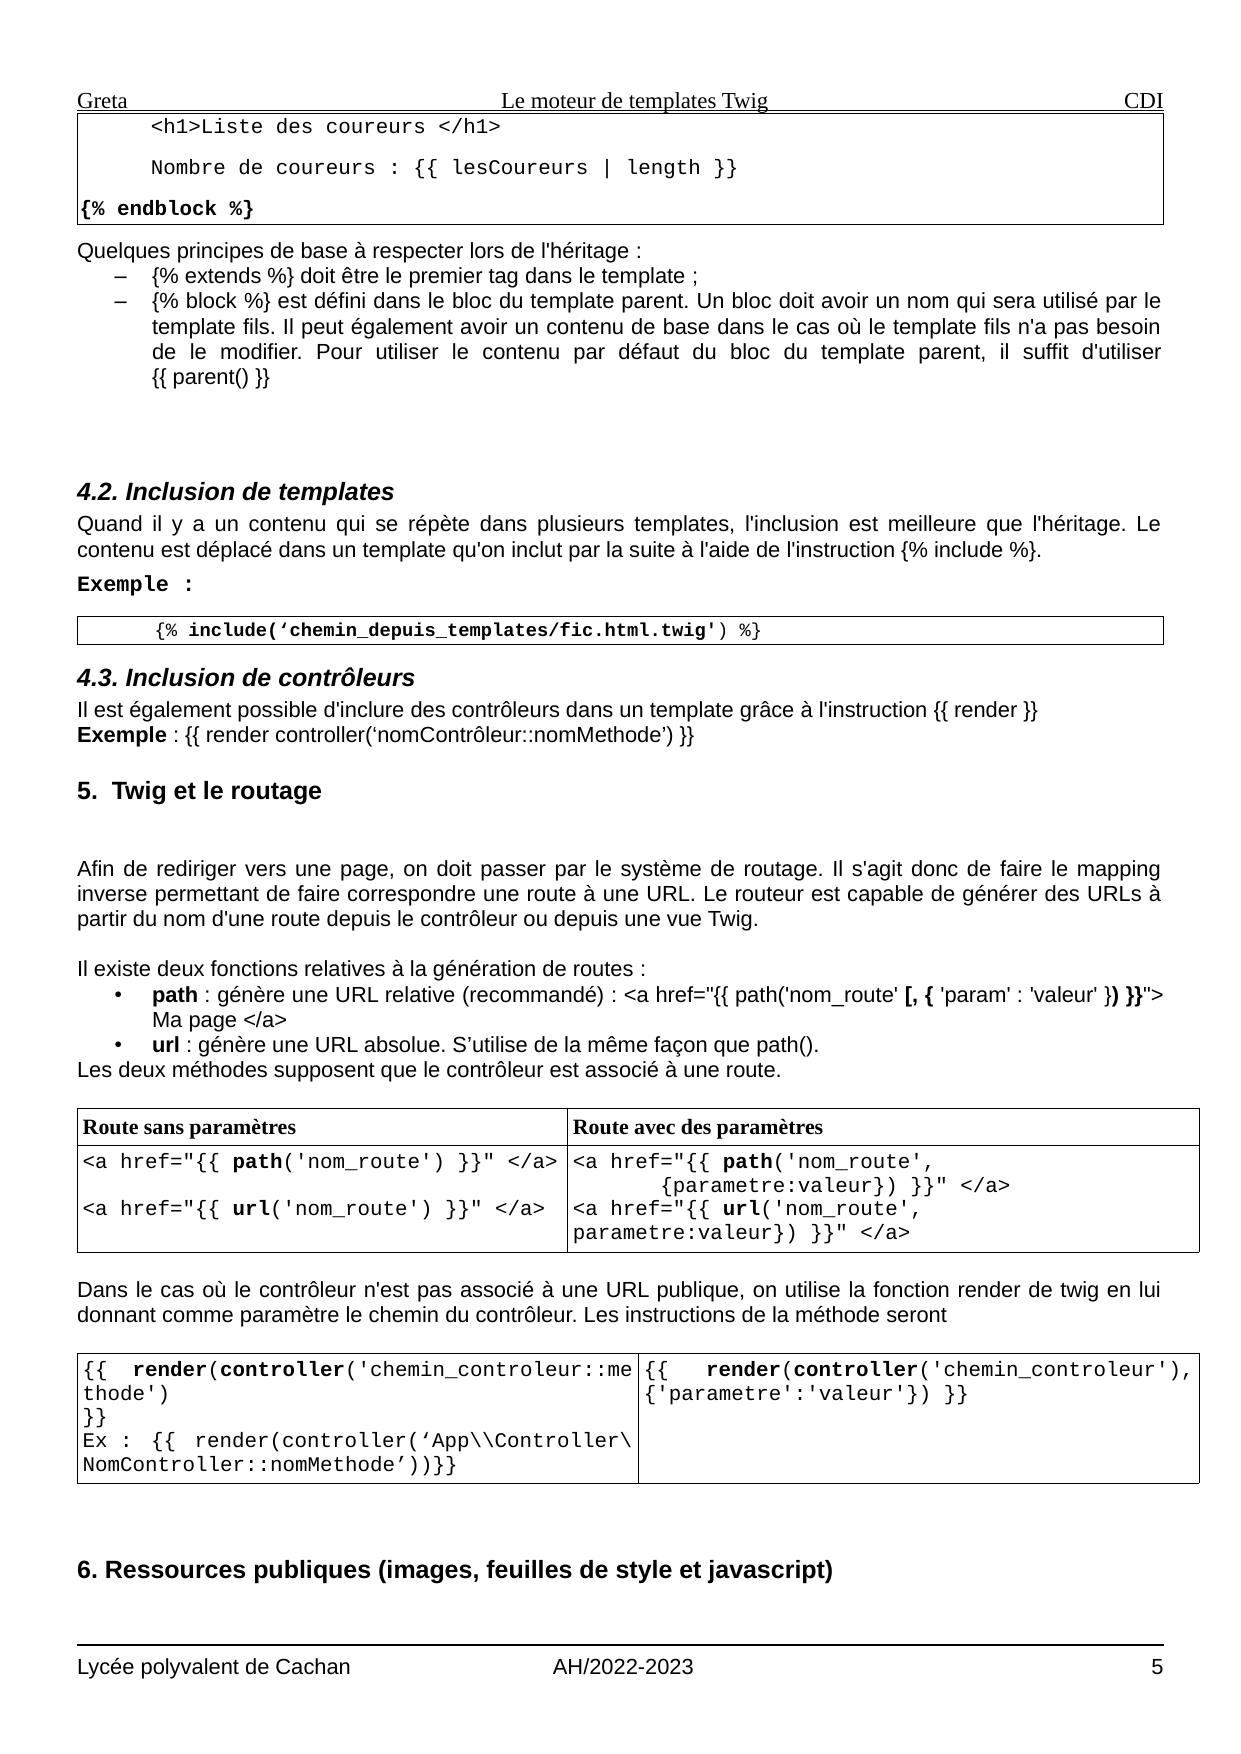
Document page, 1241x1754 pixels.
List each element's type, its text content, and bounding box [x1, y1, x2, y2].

text Afin de rediriger vers une page, on doit passer par le système de routage. Il s'agit donc de faire le mapping inverse permettant de faire correspondre une route à une URL. Le routeur est capable de générer des URLs à partir du nom d'une route depuis le contrôleur ou depuis une vue Twig. [77, 856, 1163, 931]
text {% endblock %} [78, 196, 1163, 224]
table_header Route sans paramètres [78, 1109, 567, 1145]
subtitle 4.2. Inclusion de templates [77, 477, 1163, 505]
text 5. Twig et le routage [77, 776, 1163, 805]
list url : génère une URL absolue. S’utilise de la même façon que path(). [114, 1032, 1163, 1057]
text 6. Ressources publiques (images, feuilles de style et javascript) [77, 1555, 1163, 1584]
text Il est également possible d'inclure des contrôleurs dans un template grâce à l'instruction {{ render }} [77, 697, 1163, 722]
text Exemple : {{ render controller(‘nomContrôleur::nomMethode’) }} [77, 722, 1163, 748]
table_header {{ render(controller('chemin_controleur'), {'parametre':'valeur'}) }} [639, 1354, 1199, 1483]
list {% block %} est défini dans le bloc du template parent. Un bloc doit avoir un nom qui sera utilisé par le template fils. Il peut également avoir un contenu de base dans le cas où le template fils n'a pas besoin de le modifier. Pour utiliser le contenu par défaut du bloc du template parent, il suffit d'utiliser {{ parent() }} [114, 288, 1163, 389]
list path : génère une URL relative (recommandé) : <a href="{{ path('nom_route' [, { 'param' : 'valeur' }) }}"> Ma page </a> [114, 982, 1163, 1032]
text Il existe deux fonctions relatives à la génération de routes : [77, 956, 1163, 982]
text Les deux méthodes supposent que le contrôleur est associé à une route. [77, 1057, 1163, 1082]
subtitle 4.3. Inclusion de contrôleurs [77, 662, 1163, 691]
text Quand il y a un contenu qui se répète dans plusieurs templates, l'inclusion est meilleure que l'héritage. Le contenu est déplacé dans un template qu'on inclut par la suite à l'aide de l'instruction {% include %}. [77, 511, 1163, 562]
table_cell <a href="{{ path('nom_route', {parametre:valeur}) }}" </a> <a href="{{ url('nom_route', parametre:valeur}) }}" </a> [568, 1146, 1199, 1251]
text Nombre de coureurs : {{ lesCoureurs | length }} [78, 154, 1163, 181]
text <h1>Liste des coureurs </h1> [78, 114, 1163, 139]
text Dans le cas où le contrôleur n'est pas associé à une URL publique, on utilise la fonction render de twig en lui donnant comme paramètre le chemin du contrôleur. Les instructions de la méthode seront [77, 1277, 1163, 1327]
text {% include(‘chemin_depuis_templates/fic.html.twig') %} [78, 617, 1163, 644]
table_header {{ render(controller('chemin_controleur::methode') }} Ex : {{ render(controller(‘App\\Controller\NomController::nomMethode’))}} [78, 1354, 638, 1483]
text Exemple : [77, 573, 1163, 598]
text Quelques principes de base à respecter lors de l'héritage : [77, 238, 1163, 263]
table_cell <a href="{{ path('nom_route') }}" </a> <a href="{{ url('nom_route') }}" </a> [78, 1146, 567, 1251]
list {% extends %} doit être le premier tag dans le template ; [114, 263, 1163, 288]
table_header Route avec des paramètres [568, 1109, 1199, 1145]
